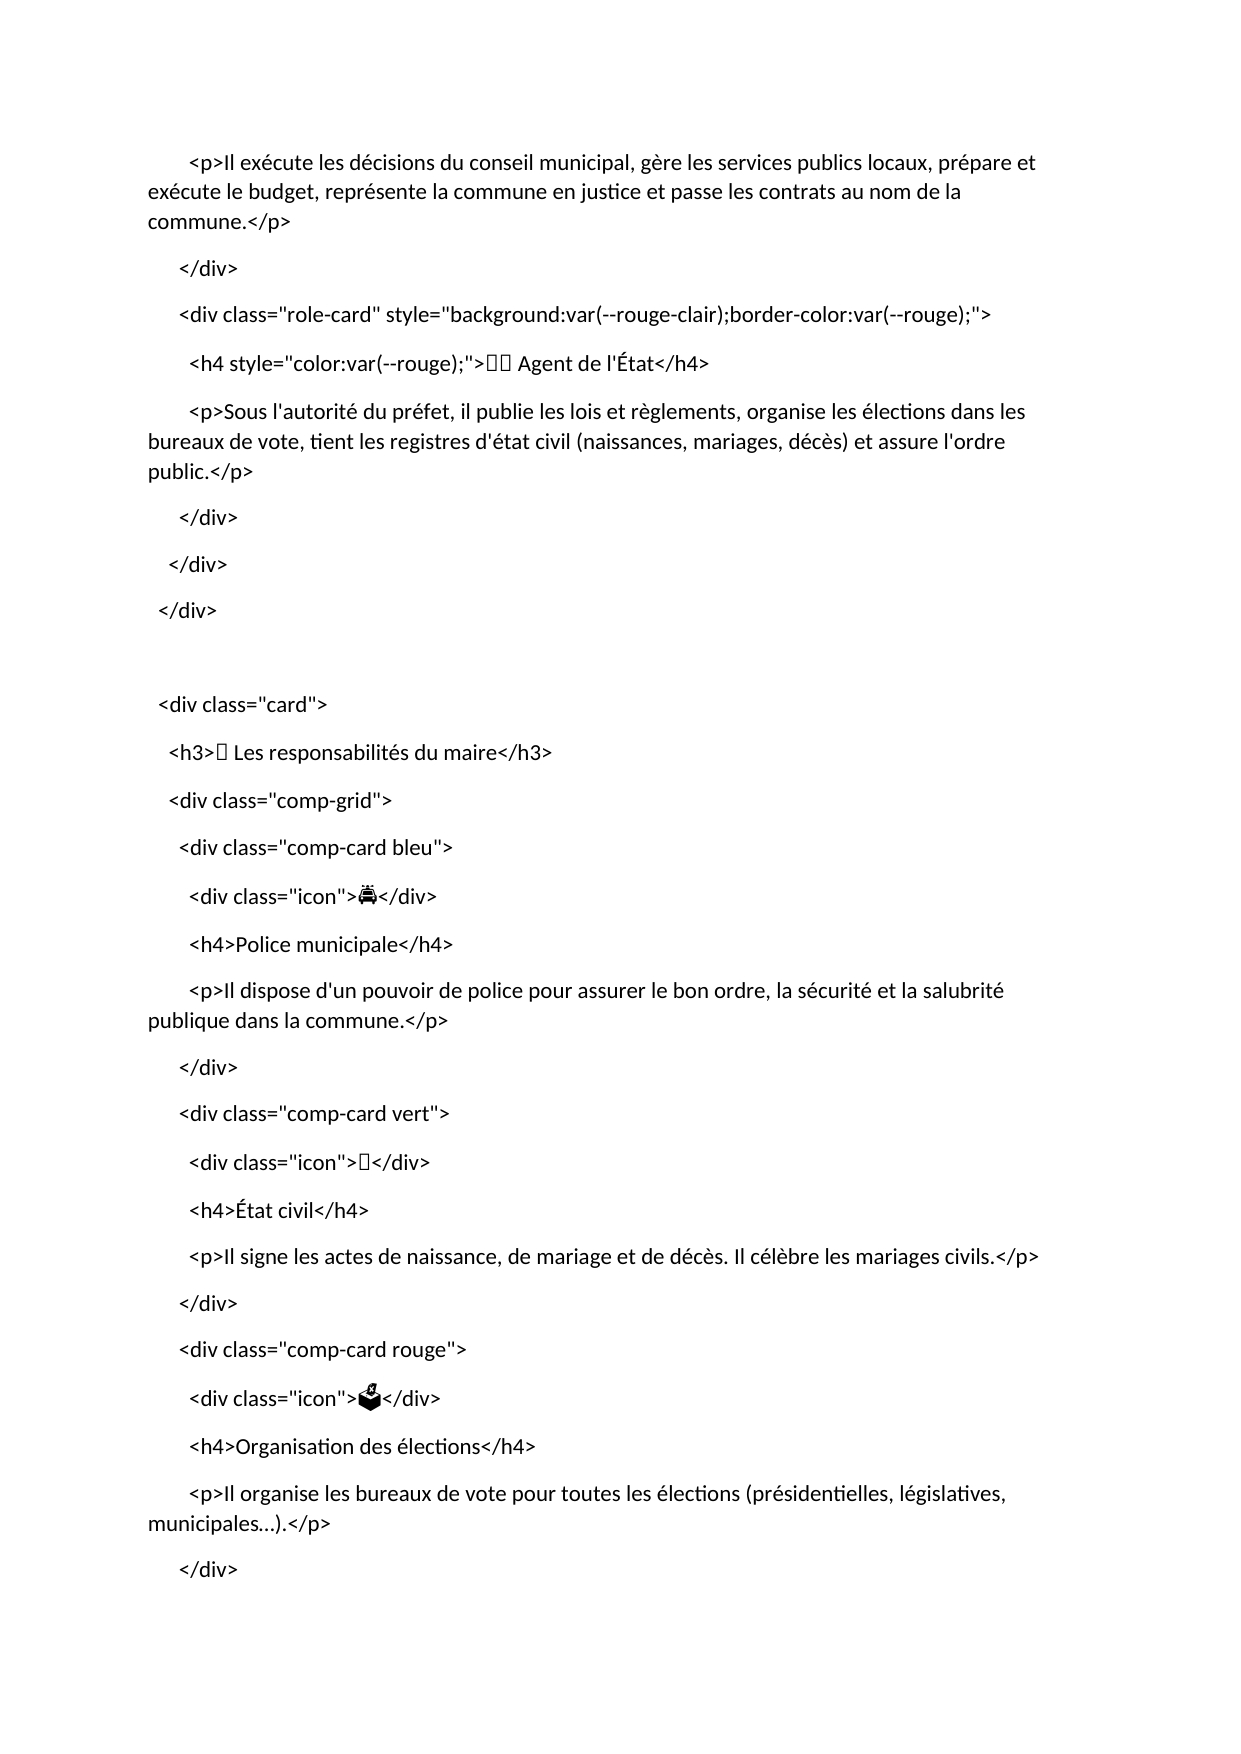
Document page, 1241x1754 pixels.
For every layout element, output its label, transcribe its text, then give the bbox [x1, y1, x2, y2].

text <div class="icon">📜</div> [148, 1146, 1093, 1177]
text <div class="comp-card bleu"> [148, 833, 1093, 861]
text <p>Il organise les bureaux de vote pour toutes les élections (présidentielles, législatives, municipales…).</p> [148, 1479, 1093, 1537]
text <p>Il dispose d'un pouvoir de police pour assurer le bon ordre, la sécurité et la salubrité publique dans la commune.</p> [148, 976, 1093, 1034]
text </div> [148, 503, 1093, 532]
text </div> [148, 1555, 1093, 1583]
text <p>Il signe les actes de naissance, de mariage et de décès. Il célèbre les mariages civils.</p> [148, 1242, 1093, 1271]
text </div> [148, 1053, 1093, 1081]
text </div> [148, 254, 1093, 282]
text <div class="comp-card rouge"> [148, 1336, 1093, 1364]
text <h3>🔑 Les responsabilités du maire</h3> [148, 736, 1093, 768]
text <h4 style="color:var(--rouge);">🇫🇷 Agent de l'État</h4> [148, 347, 1093, 378]
text </div> [148, 1289, 1093, 1317]
text <div class="comp-card vert"> [148, 1099, 1093, 1127]
text <p>Il exécute les décisions du conseil municipal, gère les services publics locaux, prépare et exécute le budget, représente la commune en justice et passe les contrats au nom de la commune.</p> [148, 148, 1093, 235]
text <div class="comp-grid"> [148, 786, 1093, 814]
text <div class="icon">🚔</div> [148, 879, 1093, 911]
text <div class="role-card" style="background:var(--rouge-clair);border-color:var(--rouge);"> [148, 301, 1093, 328]
text <div class="card"> [148, 690, 1093, 718]
text <div class="icon">🗳️</div> [148, 1382, 1093, 1413]
text <h4>État civil</h4> [148, 1196, 1093, 1224]
text </div> [148, 597, 1093, 625]
text <h4>Police municipale</h4> [148, 930, 1093, 958]
text <p>Sous l'autorité du préfet, il publie les lois et règlements, organise les élections dans les bureaux de vote, tient les registres d'état civil (naissances, mariages, décès) et assure l'ordre public.</p> [148, 397, 1093, 485]
text </div> [148, 550, 1093, 578]
text <h4>Organisation des élections</h4> [148, 1432, 1093, 1460]
